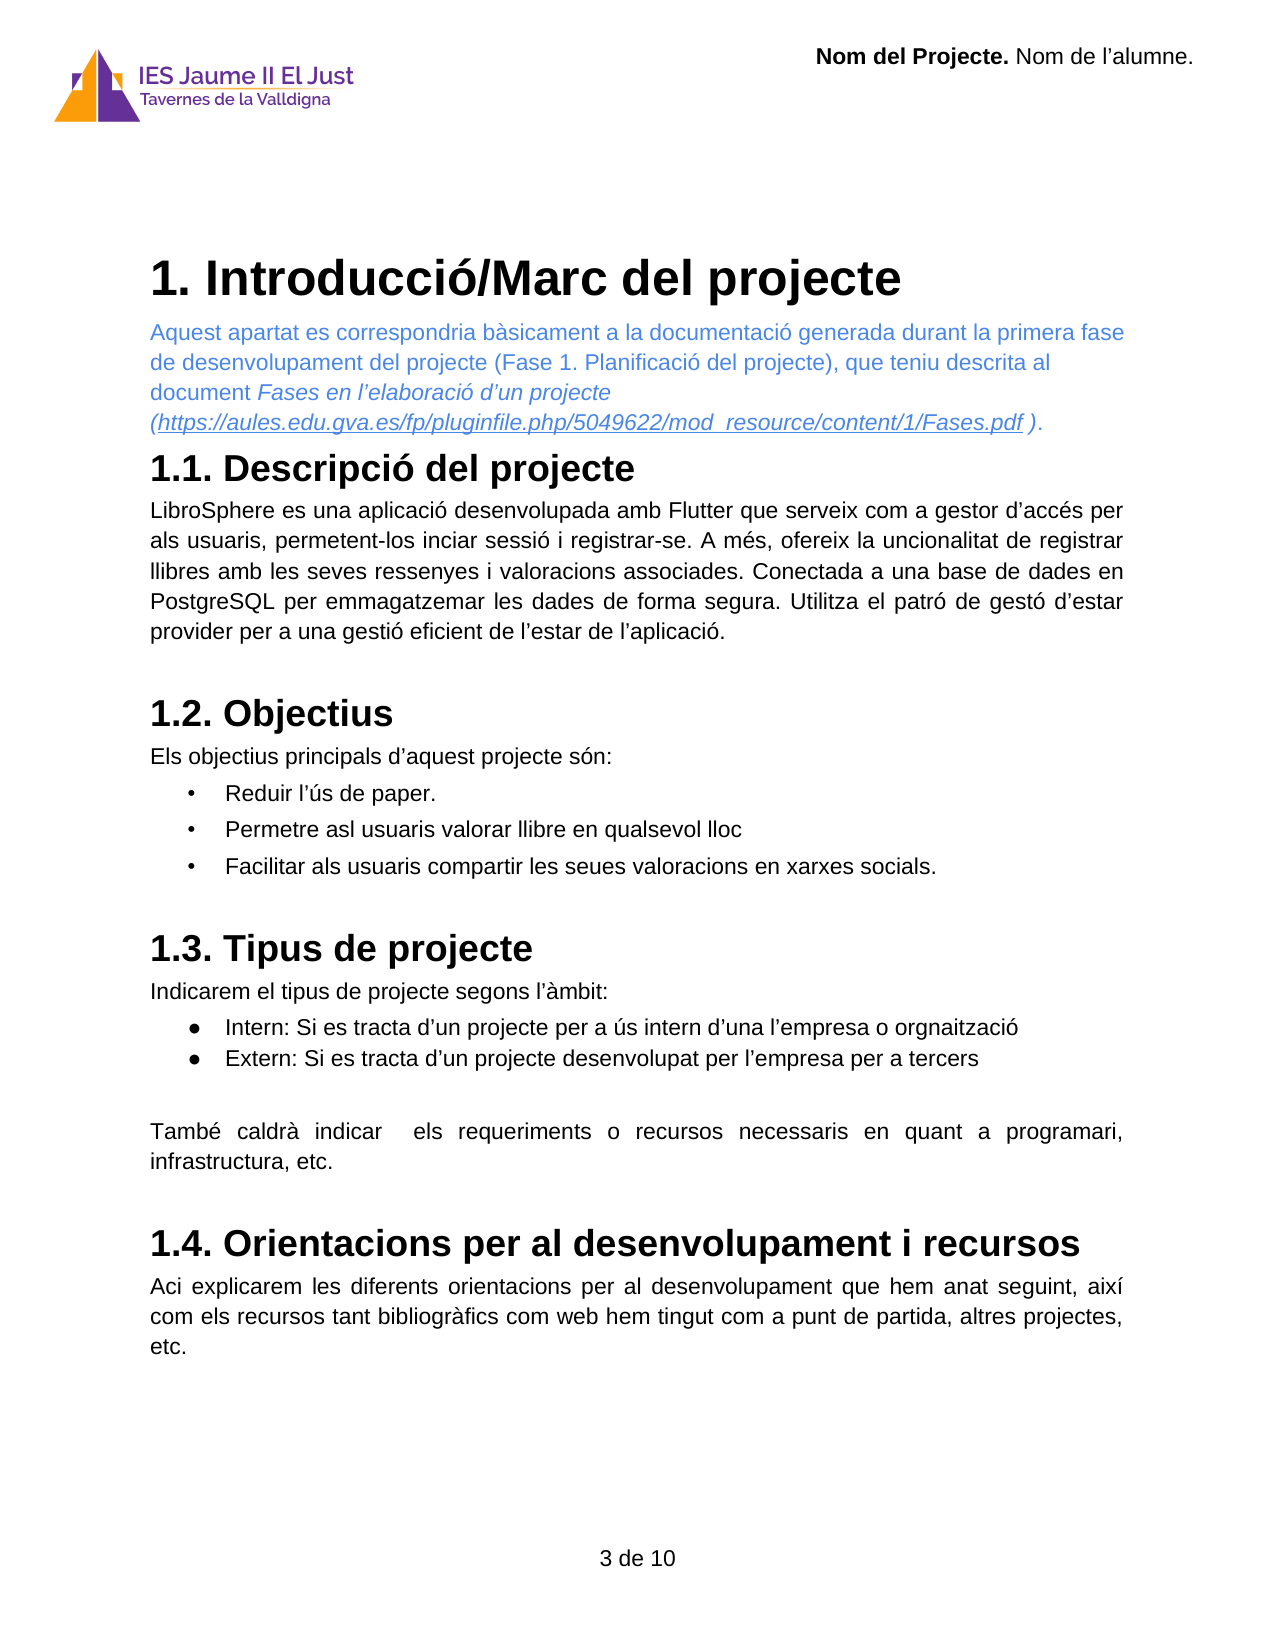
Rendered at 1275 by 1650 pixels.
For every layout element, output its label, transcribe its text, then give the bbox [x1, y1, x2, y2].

subtitle 1. Introducció/Marc del projecte [150, 248, 1124, 306]
text Aquest apartat es correspondria bàsicament a la documentació generada durant la primera fase de desenvolupament del projecte (Fase 1. Planificació del projecte), que teniu descrita al document Fases en l’elaboració d’un projecte (https://aules.edu.gva.es/fp/pluginfile.php/5049622/mod_resource/content/1/Fases.pdf ). [150, 318, 1125, 436]
list Extern: Si es tracta d’un projecte desenvolupat per l’empresa per a tercers [187, 1044, 1124, 1071]
text Indicarem el tipus de projecte segons l’àmbit: [150, 978, 1124, 1004]
list Facilitar als usuaris compartir les seues valoracions en xarxes socials. [187, 853, 1125, 879]
list Intern: Si es tracta d’un projecte per a ús intern d’una l’empresa o orgnaització [187, 1014, 1124, 1041]
text Aci explicarem les diferents orientacions per al desenvolupament que hem anat seguint, així com els recursos tant bibliogràfics com web hem tingut com a punt de partida, altres projectes, etc. [150, 1273, 1124, 1360]
subtitle 1.3. Tipus de projecte [150, 926, 1124, 969]
text LibroSphere es una aplicació desenvolupada amb Flutter que serveix com a gestor d’accés per als usuaris, permetent-los inciar sessió i registrar-se. A més, ofereix la uncionalitat de registrar llibres amb les seves ressenyes i valoracions associades. Conectada a una base de dades en PostgreSQL per emmagatzemar les dades de forma segura. Utilitza el patró de gestó d’estar provider per a una gestió eficient de l’estar de l’aplicació. [150, 497, 1124, 644]
list Reduir l’ús de paper. [187, 779, 1125, 806]
list Permetre asl usuaris valorar llibre en qualsevol lloc [187, 816, 1125, 843]
text Els objectius principals d’aquest projecte són: [150, 743, 1124, 769]
subtitle 1.4. Orientacions per al desenvolupament i recursos [150, 1221, 1124, 1264]
picture [50, 42, 354, 129]
text També caldrà indicar els requeriments o recursos necessaris en quant a programari, infrastructura, etc. [150, 1118, 1124, 1174]
subtitle 1.2. Objectius [150, 691, 1124, 734]
subtitle 1.1. Descripció del projecte [150, 446, 1124, 489]
